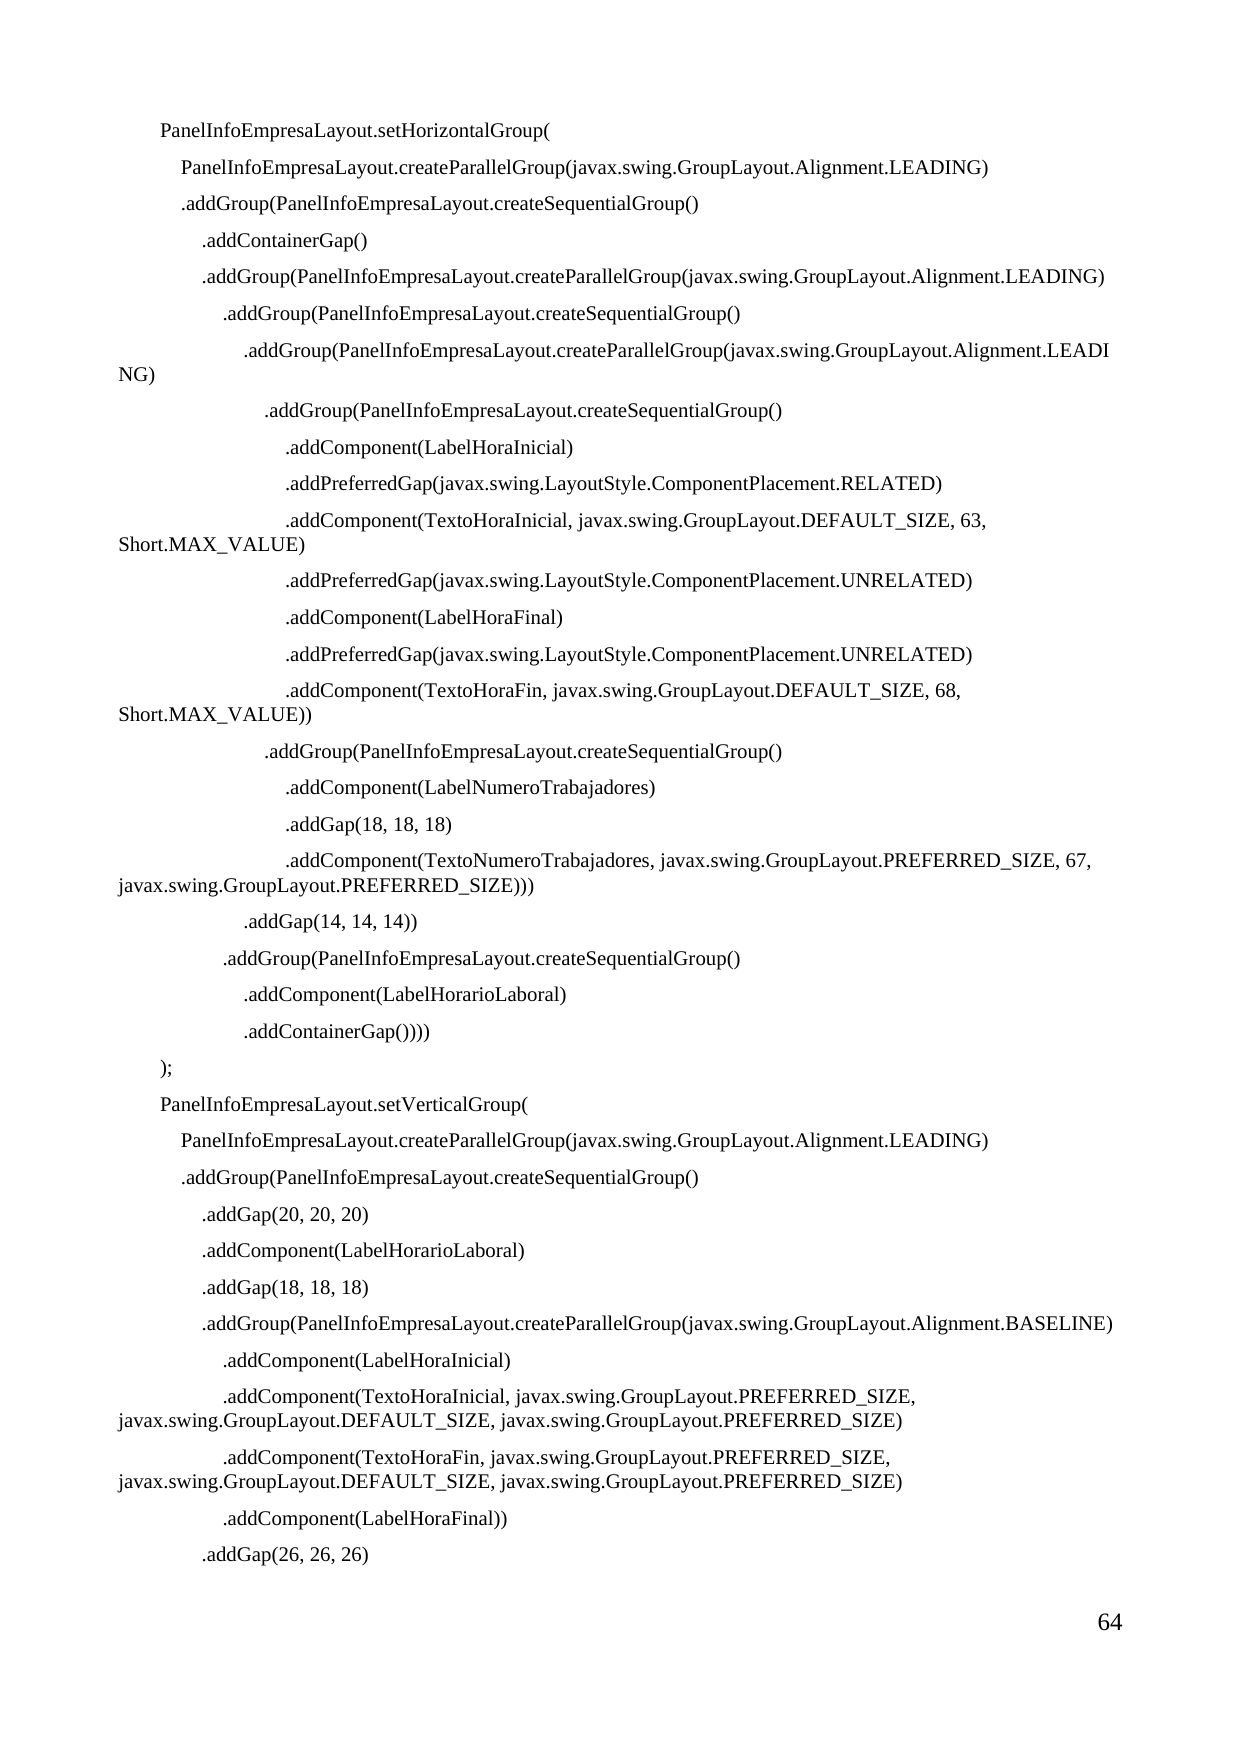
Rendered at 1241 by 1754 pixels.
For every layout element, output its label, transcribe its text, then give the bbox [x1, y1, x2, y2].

text .addGroup(PanelInfoEmpresaLayout.createParallelGroup(javax.swing.GroupLayout.Alignment.LEADING) [118, 264, 1122, 288]
text .addComponent(TextoHoraFin, javax.swing.GroupLayout.PREFERRED_SIZE, javax.swing.GroupLayout.DEFAULT_SIZE, javax.swing.GroupLayout.PREFERRED_SIZE) [118, 1445, 1122, 1493]
text .addComponent(LabelNumeroTrabajadores) [118, 775, 1122, 799]
text .addComponent(LabelHoraFinal) [118, 605, 1122, 629]
text .addGroup(PanelInfoEmpresaLayout.createSequentialGroup() [118, 739, 1122, 763]
text PanelInfoEmpresaLayout.createParallelGroup(javax.swing.GroupLayout.Alignment.LEADING) [118, 1128, 1122, 1152]
text ); [118, 1055, 1122, 1079]
text .addGroup(PanelInfoEmpresaLayout.createSequentialGroup() [118, 1165, 1122, 1189]
text .addComponent(TextoHoraFin, javax.swing.GroupLayout.DEFAULT_SIZE, 68, Short.MAX_VALUE)) [118, 678, 1122, 726]
text .addContainerGap()))) [118, 1019, 1122, 1043]
text .addGap(18, 18, 18) [118, 812, 1122, 836]
text .addComponent(TextoHoraInicial, javax.swing.GroupLayout.DEFAULT_SIZE, 63, Short.MAX_VALUE) [118, 508, 1122, 556]
text .addComponent(LabelHoraInicial) [118, 1348, 1122, 1372]
text PanelInfoEmpresaLayout.setVerticalGroup( [118, 1092, 1122, 1116]
text .addGroup(PanelInfoEmpresaLayout.createSequentialGroup() [118, 398, 1122, 422]
text .addGroup(PanelInfoEmpresaLayout.createParallelGroup(javax.swing.GroupLayout.Alignment.BASELINE) [118, 1311, 1122, 1335]
text .addGap(14, 14, 14)) [118, 909, 1122, 933]
text .addPreferredGap(javax.swing.LayoutStyle.ComponentPlacement.UNRELATED) [118, 642, 1122, 666]
text .addGap(26, 26, 26) [118, 1542, 1122, 1566]
text .addPreferredGap(javax.swing.LayoutStyle.ComponentPlacement.RELATED) [118, 471, 1122, 495]
text .addGroup(PanelInfoEmpresaLayout.createSequentialGroup() [118, 946, 1122, 970]
text PanelInfoEmpresaLayout.setHorizontalGroup( [118, 118, 1122, 142]
text .addComponent(LabelHoraFinal)) [118, 1506, 1122, 1530]
text PanelInfoEmpresaLayout.createParallelGroup(javax.swing.GroupLayout.Alignment.LEADING) [118, 155, 1122, 179]
text .addComponent(TextoHoraInicial, javax.swing.GroupLayout.PREFERRED_SIZE, javax.swing.GroupLayout.DEFAULT_SIZE, javax.swing.GroupLayout.PREFERRED_SIZE) [118, 1384, 1122, 1432]
text .addGap(20, 20, 20) [118, 1202, 1122, 1226]
text .addComponent(LabelHoraInicial) [118, 435, 1122, 459]
text .addComponent(LabelHorarioLaboral) [118, 982, 1122, 1006]
text .addComponent(LabelHorarioLaboral) [118, 1238, 1122, 1262]
text .addComponent(TextoNumeroTrabajadores, javax.swing.GroupLayout.PREFERRED_SIZE, 67, javax.swing.GroupLayout.PREFERRED_SIZE))) [118, 848, 1122, 897]
text .addPreferredGap(javax.swing.LayoutStyle.ComponentPlacement.UNRELATED) [118, 568, 1122, 592]
text .addContainerGap() [118, 228, 1122, 252]
text .addGroup(PanelInfoEmpresaLayout.createSequentialGroup() [118, 191, 1122, 215]
text .addGroup(PanelInfoEmpresaLayout.createParallelGroup(javax.swing.GroupLayout.Alignment.LEADING) [118, 337, 1122, 386]
text .addGap(18, 18, 18) [118, 1275, 1122, 1299]
text .addGroup(PanelInfoEmpresaLayout.createSequentialGroup() [118, 301, 1122, 325]
